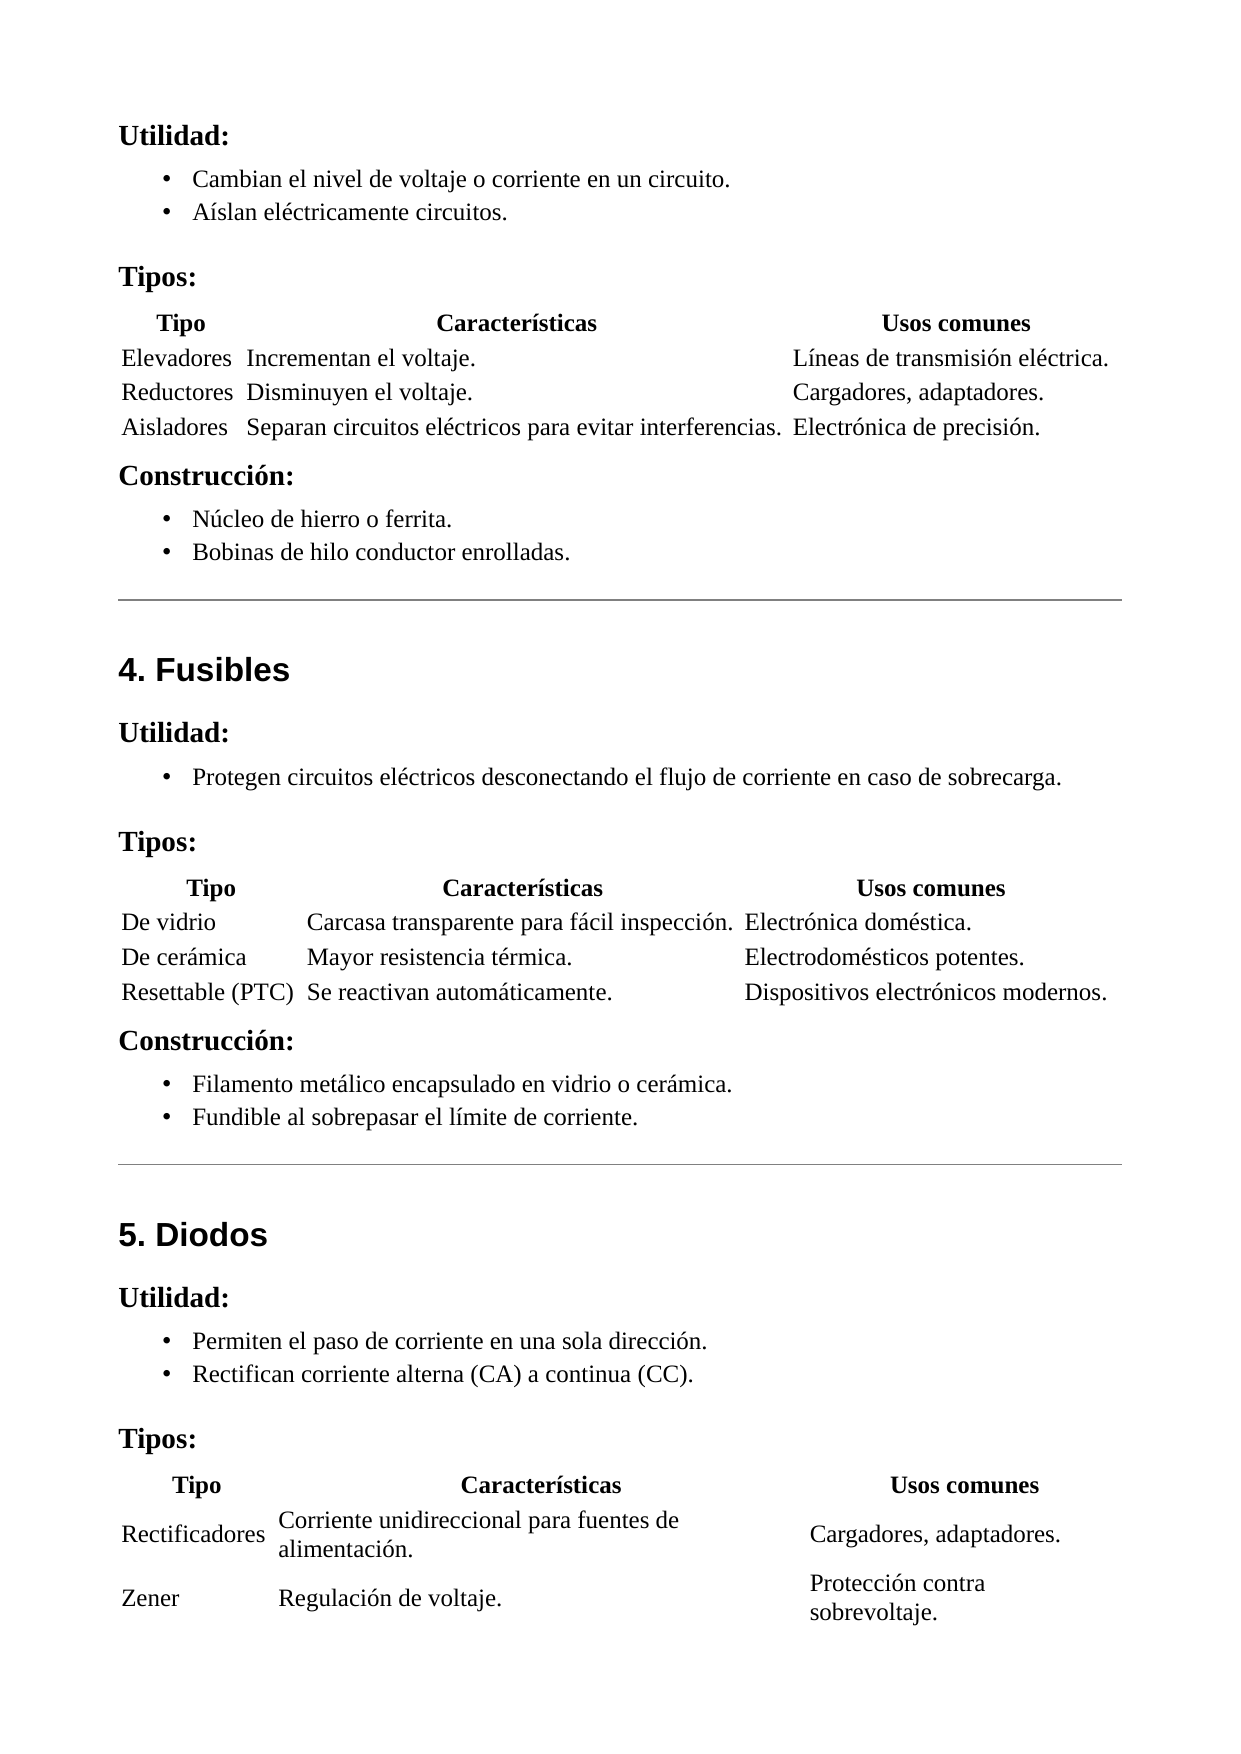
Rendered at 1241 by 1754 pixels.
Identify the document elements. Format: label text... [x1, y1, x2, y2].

subtitle Tipos: [118, 1421, 1122, 1455]
subtitle Construcción: [118, 458, 1122, 492]
table_cell Elevadores [118, 340, 243, 374]
table_cell Separan circuitos eléctricos para evitar interferencias. [243, 409, 790, 444]
table_cell Carcasa transparente para fácil inspección. [304, 905, 741, 939]
table_cell De vidrio [118, 905, 304, 939]
table_cell Reductores [118, 375, 243, 409]
list Fundible al sobrepasar el límite de corriente. [162, 1102, 1122, 1131]
table_cell Rectificadores [118, 1502, 275, 1565]
table_header Características [243, 305, 790, 340]
table_cell Aisladores [118, 409, 243, 444]
table_cell Regulación de voltaje. [275, 1565, 807, 1629]
table_header Características [304, 870, 741, 904]
list Núcleo de hierro o ferrita. [162, 504, 1122, 533]
table_cell Cargadores, adaptadores. [807, 1502, 1122, 1565]
table_cell Corriente unidireccional para fuentes de alimentación. [275, 1502, 807, 1565]
subtitle Utilidad: [118, 1280, 1122, 1314]
table_header Usos comunes [807, 1468, 1122, 1502]
table_header Tipo [118, 870, 304, 904]
table_cell Mayor resistencia térmica. [304, 939, 741, 974]
subtitle Utilidad: [118, 716, 1122, 749]
table_cell Zener [118, 1565, 275, 1629]
table_cell Electrodomésticos potentes. [741, 939, 1120, 974]
list Cambian el nivel de voltaje o corriente en un circuito. [162, 164, 1122, 193]
table_header Usos comunes [790, 305, 1122, 340]
table_cell Disminuyen el voltaje. [243, 375, 790, 409]
table_header Tipo [118, 1468, 275, 1502]
list Permiten el paso de corriente en una sola dirección. [162, 1326, 1122, 1355]
list Filamento metálico encapsulado en vidrio o cerámica. [162, 1069, 1122, 1098]
subtitle Construcción: [118, 1023, 1122, 1056]
table_header Usos comunes [741, 870, 1120, 904]
subtitle 4. Fusibles [118, 650, 1122, 688]
subtitle Tipos: [118, 259, 1122, 293]
table_header Tipo [118, 305, 243, 340]
subtitle 5. Diodos [118, 1214, 1122, 1253]
table_cell Líneas de transmisión eléctrica. [790, 340, 1122, 374]
list Aíslan eléctricamente circuitos. [162, 197, 1122, 226]
table_cell Incrementan el voltaje. [243, 340, 790, 374]
subtitle Utilidad: [118, 118, 1122, 152]
table_cell Protección contra sobrevoltaje. [807, 1565, 1122, 1629]
subtitle Tipos: [118, 824, 1122, 857]
list Rectifican corriente alterna (CA) a continua (CC). [162, 1359, 1122, 1388]
list Bobinas de hilo conductor enrolladas. [162, 537, 1122, 566]
table_cell Electrónica doméstica. [741, 905, 1120, 939]
table_cell Electrónica de precisión. [790, 409, 1122, 444]
table_cell Se reactivan automáticamente. [304, 974, 741, 1008]
table_cell Cargadores, adaptadores. [790, 375, 1122, 409]
table_cell De cerámica [118, 939, 304, 974]
table_cell Resettable (PTC) [118, 974, 304, 1008]
list Protegen circuitos eléctricos desconectando el flujo de corriente en caso de sobrecarga. [162, 762, 1122, 790]
table_cell Dispositivos electrónicos modernos. [741, 974, 1120, 1008]
table_header Características [275, 1468, 807, 1502]
